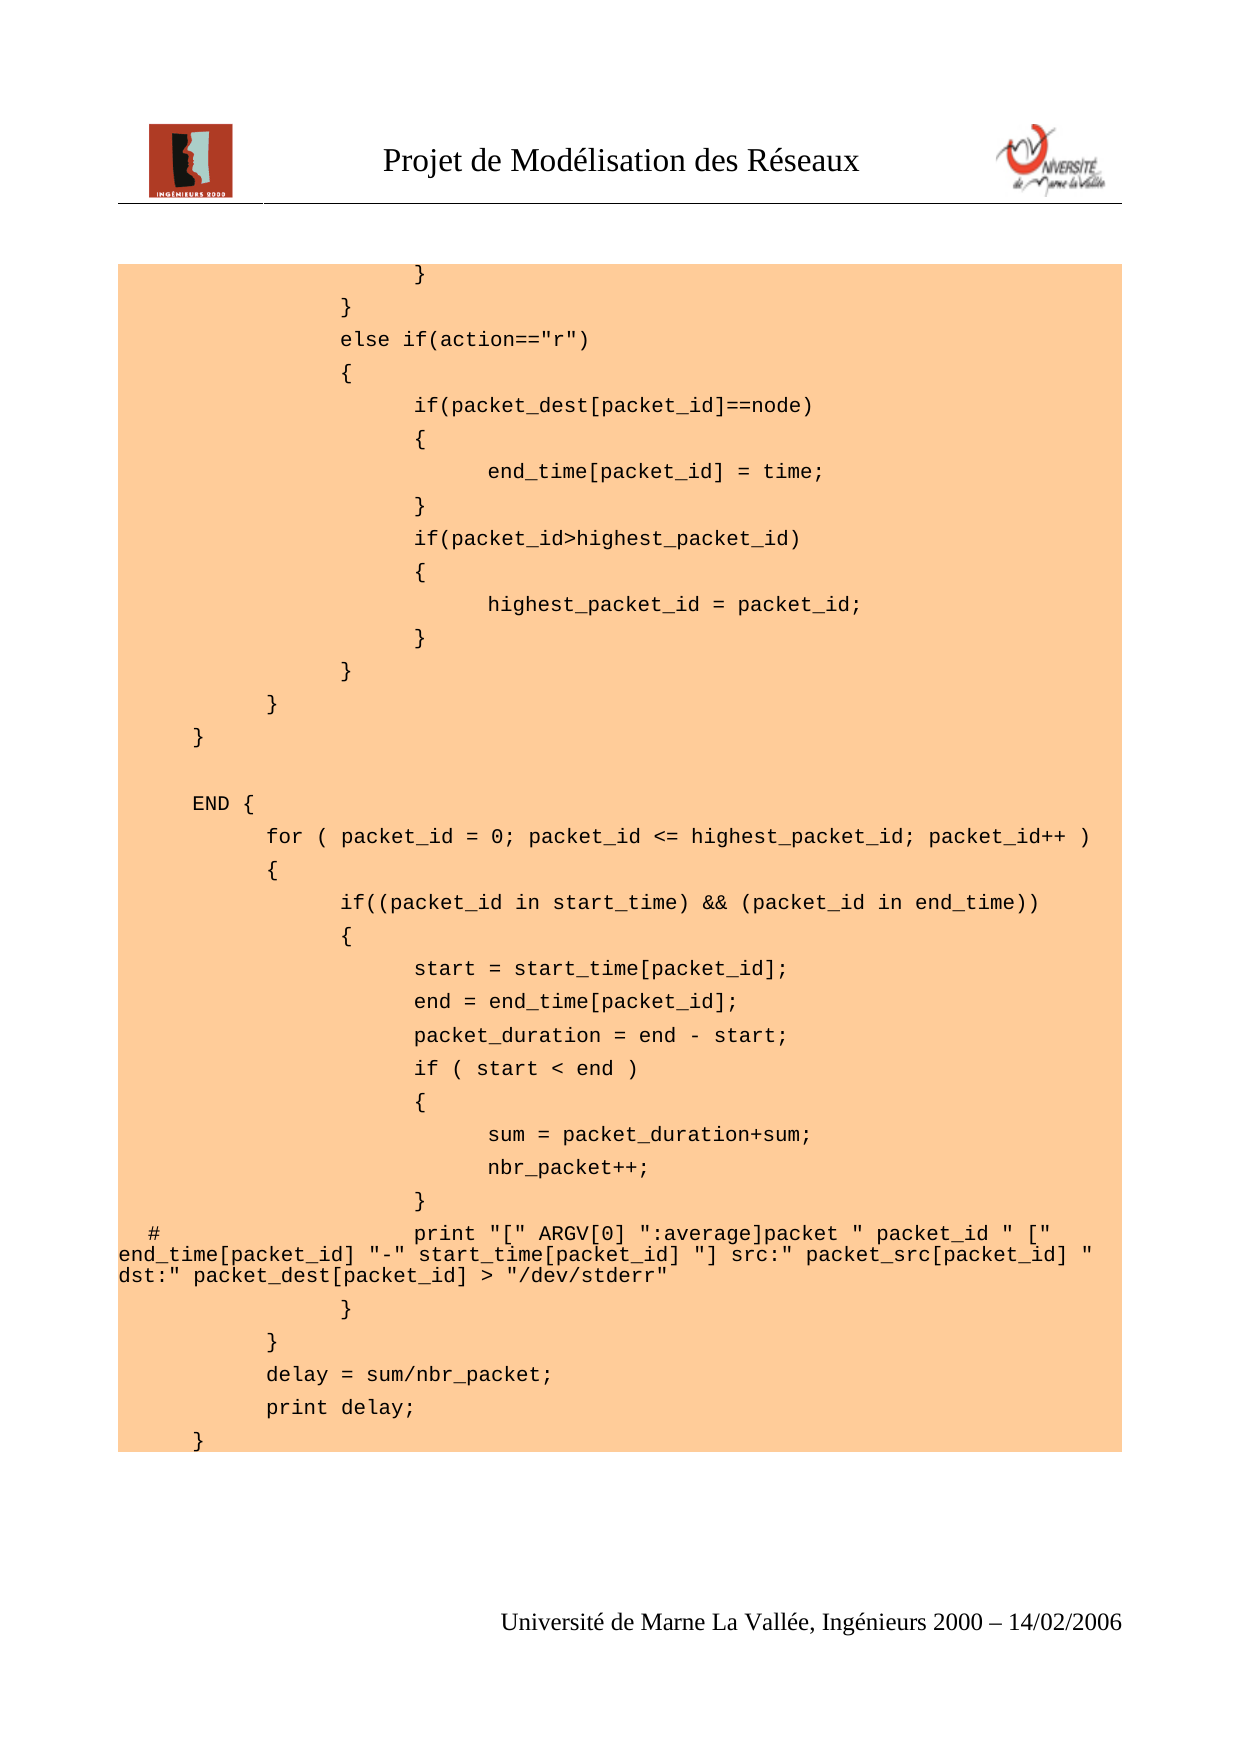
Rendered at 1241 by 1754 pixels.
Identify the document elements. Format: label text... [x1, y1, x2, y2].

text { [118, 926, 1122, 947]
text highest_packet_id = packet_id; [118, 595, 1122, 616]
text } [118, 496, 1122, 516]
text { [118, 860, 1122, 881]
text { [118, 562, 1122, 582]
picture [995, 124, 1106, 197]
text if(packet_dest[packet_id]==node) [118, 396, 1122, 417]
text { [118, 429, 1122, 450]
text } [118, 727, 1122, 748]
text for ( packet_id = 0; packet_id <= highest_packet_id; packet_id++ ) [118, 827, 1122, 847]
text nbr_packet++; [118, 1158, 1122, 1179]
text } [118, 1191, 1122, 1212]
text } [118, 1431, 1122, 1452]
text end = end_time[packet_id]; [118, 992, 1122, 1013]
text packet_duration = end - start; [118, 1026, 1122, 1046]
text if(packet_id>highest_packet_id) [118, 529, 1122, 549]
text } [118, 661, 1122, 682]
text } [118, 1299, 1122, 1319]
text END { [118, 794, 1122, 814]
text end_time[packet_id] = time; [118, 462, 1122, 483]
picture [148, 123, 233, 198]
text print delay; [118, 1398, 1122, 1419]
text } [118, 1332, 1122, 1352]
text } [118, 628, 1122, 649]
text if ( start < end ) [118, 1059, 1122, 1079]
text if((packet_id in start_time) && (packet_id in end_time)) [118, 893, 1122, 914]
text delay = sum/nbr_packet; [118, 1365, 1122, 1386]
text # print "[" ARGV[0] ":average]packet " packet_id " [" end_time[packet_id] "-" start_time[packet_id] "] src:" packet_src[packet_id] " dst:" packet_dest[packet_id] > "/dev/stderr" [118, 1224, 1122, 1286]
text else if(action=="r") [118, 330, 1122, 351]
text { [118, 363, 1122, 384]
text start = start_time[packet_id]; [118, 959, 1122, 980]
text } [118, 694, 1122, 715]
text } [118, 297, 1122, 317]
text { [118, 1092, 1122, 1112]
text } [118, 264, 1122, 284]
text sum = packet_duration+sum; [118, 1125, 1122, 1146]
